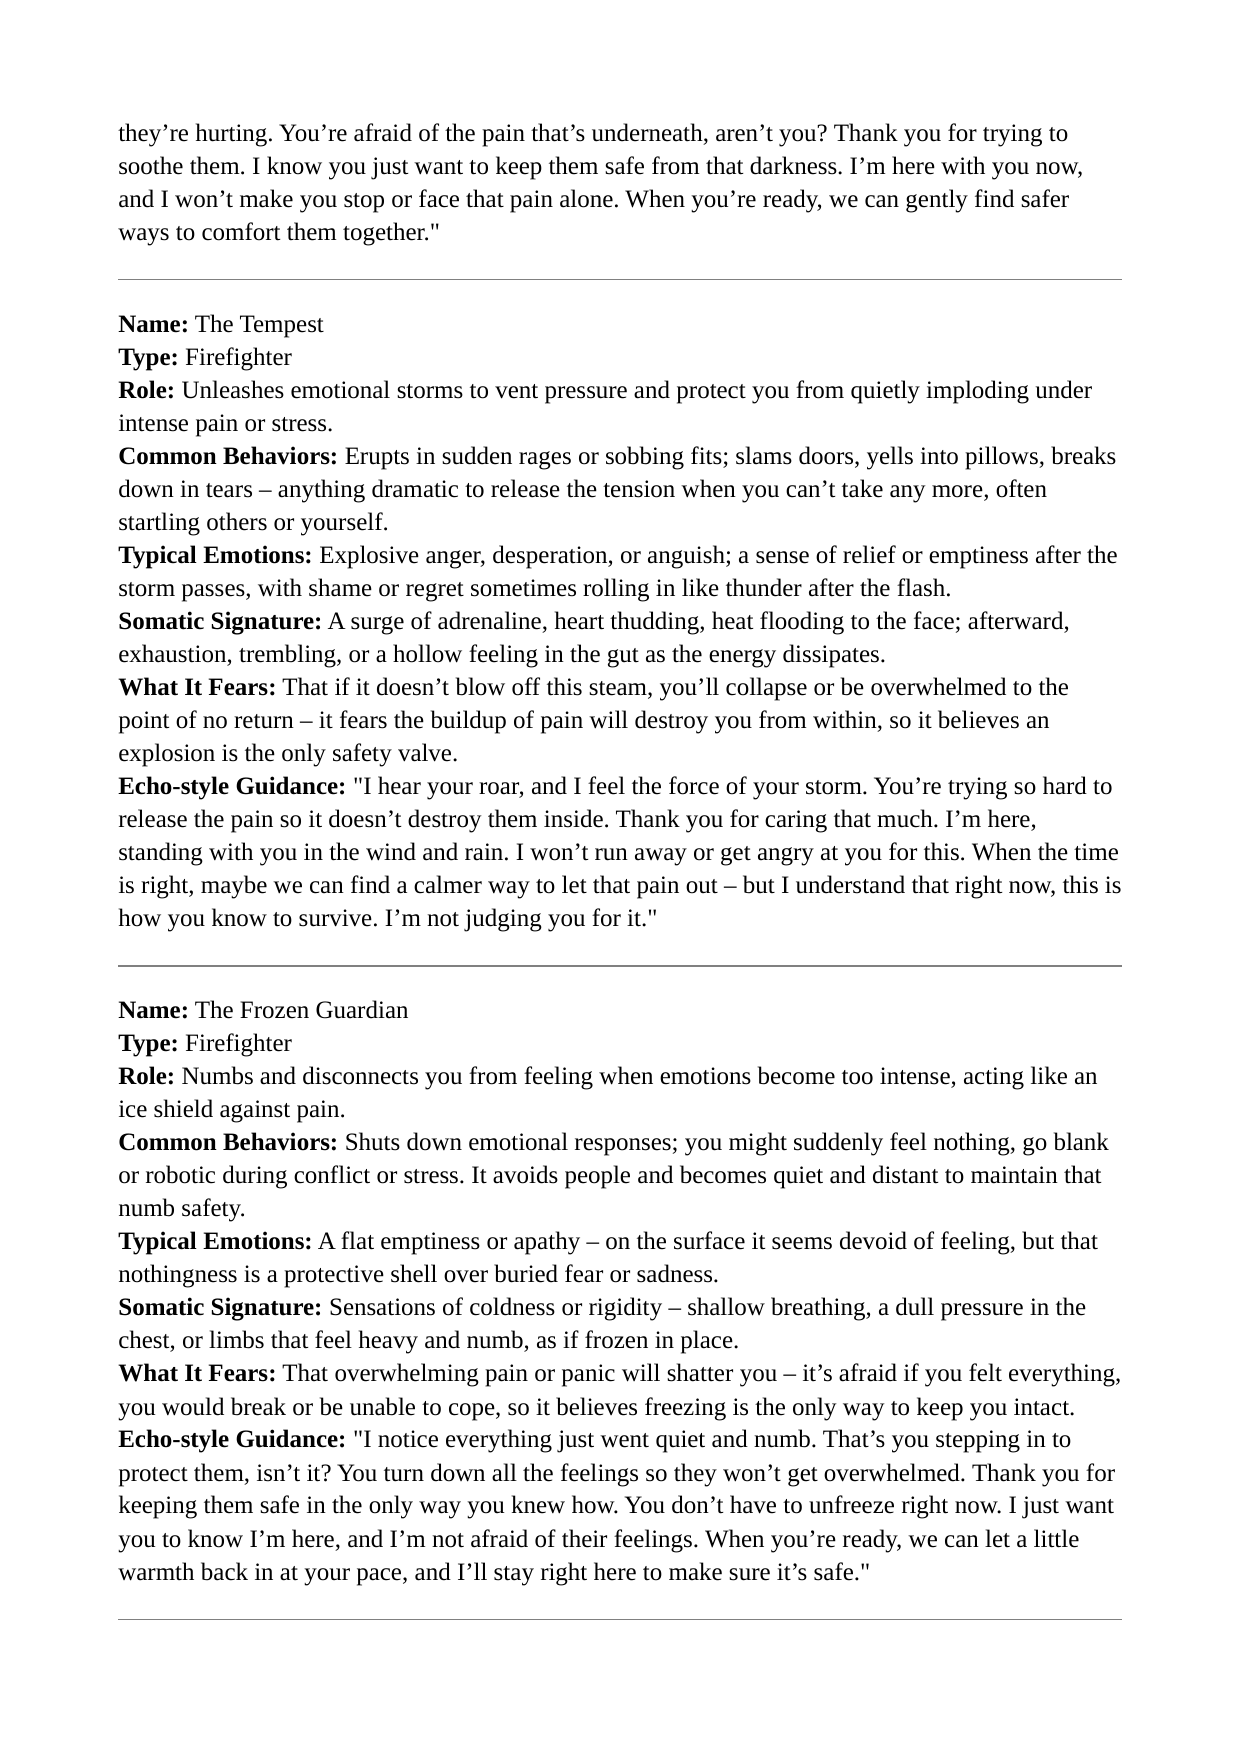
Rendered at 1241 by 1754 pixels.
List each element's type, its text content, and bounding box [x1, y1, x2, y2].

text Name: The Frozen Guardian Type: Firefighter Role: Numbs and disconnects you from feeling when emotions become too intense, acting like an ice shield against pain. Common Behaviors: Shuts down emotional responses; you might suddenly feel nothing, go blank or robotic during conflict or stress. It avoids people and becomes quiet and distant to maintain that numb safety. Typical Emotions: A flat emptiness or apathy – on the surface it seems devoid of feeling, but that nothingness is a protective shell over buried fear or sadness. Somatic Signature: Sensations of coldness or rigidity – shallow breathing, a dull pressure in the chest, or limbs that feel heavy and numb, as if frozen in place. What It Fears: That overwhelming pain or panic will shatter you – it’s afraid if you felt everything, you would break or be unable to cope, so it believes freezing is the only way to keep you intact. Echo-style Guidance: "I notice everything just went quiet and numb. That’s you stepping in to protect them, isn’t it? You turn down all the feelings so they won’t get overwhelmed. Thank you for keeping them safe in the only way you knew how. You don’t have to unfreeze right now. I just want you to know I’m here, and I’m not afraid of their feelings. When you’re ready, we can let a little warmth back in at your pace, and I’ll stay right here to make sure it’s safe." [118, 995, 1122, 1585]
text Name: The Tempest Type: Firefighter Role: Unleashes emotional storms to vent pressure and protect you from quietly imploding under intense pain or stress. Common Behaviors: Erupts in sudden rages or sobbing fits; slams doors, yells into pillows, breaks down in tears – anything dramatic to release the tension when you can’t take any more, often startling others or yourself. Typical Emotions: Explosive anger, desperation, or anguish; a sense of relief or emptiness after the storm passes, with shame or regret sometimes rolling in like thunder after the flash. Somatic Signature: A surge of adrenaline, heart thudding, heat flooding to the face; afterward, exhaustion, trembling, or a hollow feeling in the gut as the energy dissipates. What It Fears: That if it doesn’t blow off this steam, you’ll collapse or be overwhelmed to the point of no return – it fears the buildup of pain will destroy you from within, so it believes an explosion is the only safety valve. Echo-style Guidance: "I hear your roar, and I feel the force of your storm. You’re trying so hard to release the pain so it doesn’t destroy them inside. Thank you for caring that much. I’m here, standing with you in the wind and rain. I won’t run away or get angry at you for this. When the time is right, maybe we can find a calmer way to let that pain out – but I understand that right now, this is how you know to survive. I’m not judging you for it." [118, 309, 1122, 932]
text they’re hurting. You’re afraid of the pain that’s underneath, aren’t you? Thank you for trying to soothe them. I know you just want to keep them safe from that darkness. I’m here with you now, and I won’t make you stop or face that pain alone. When you’re ready, we can gently find safer ways to comfort them together." [118, 118, 1122, 246]
